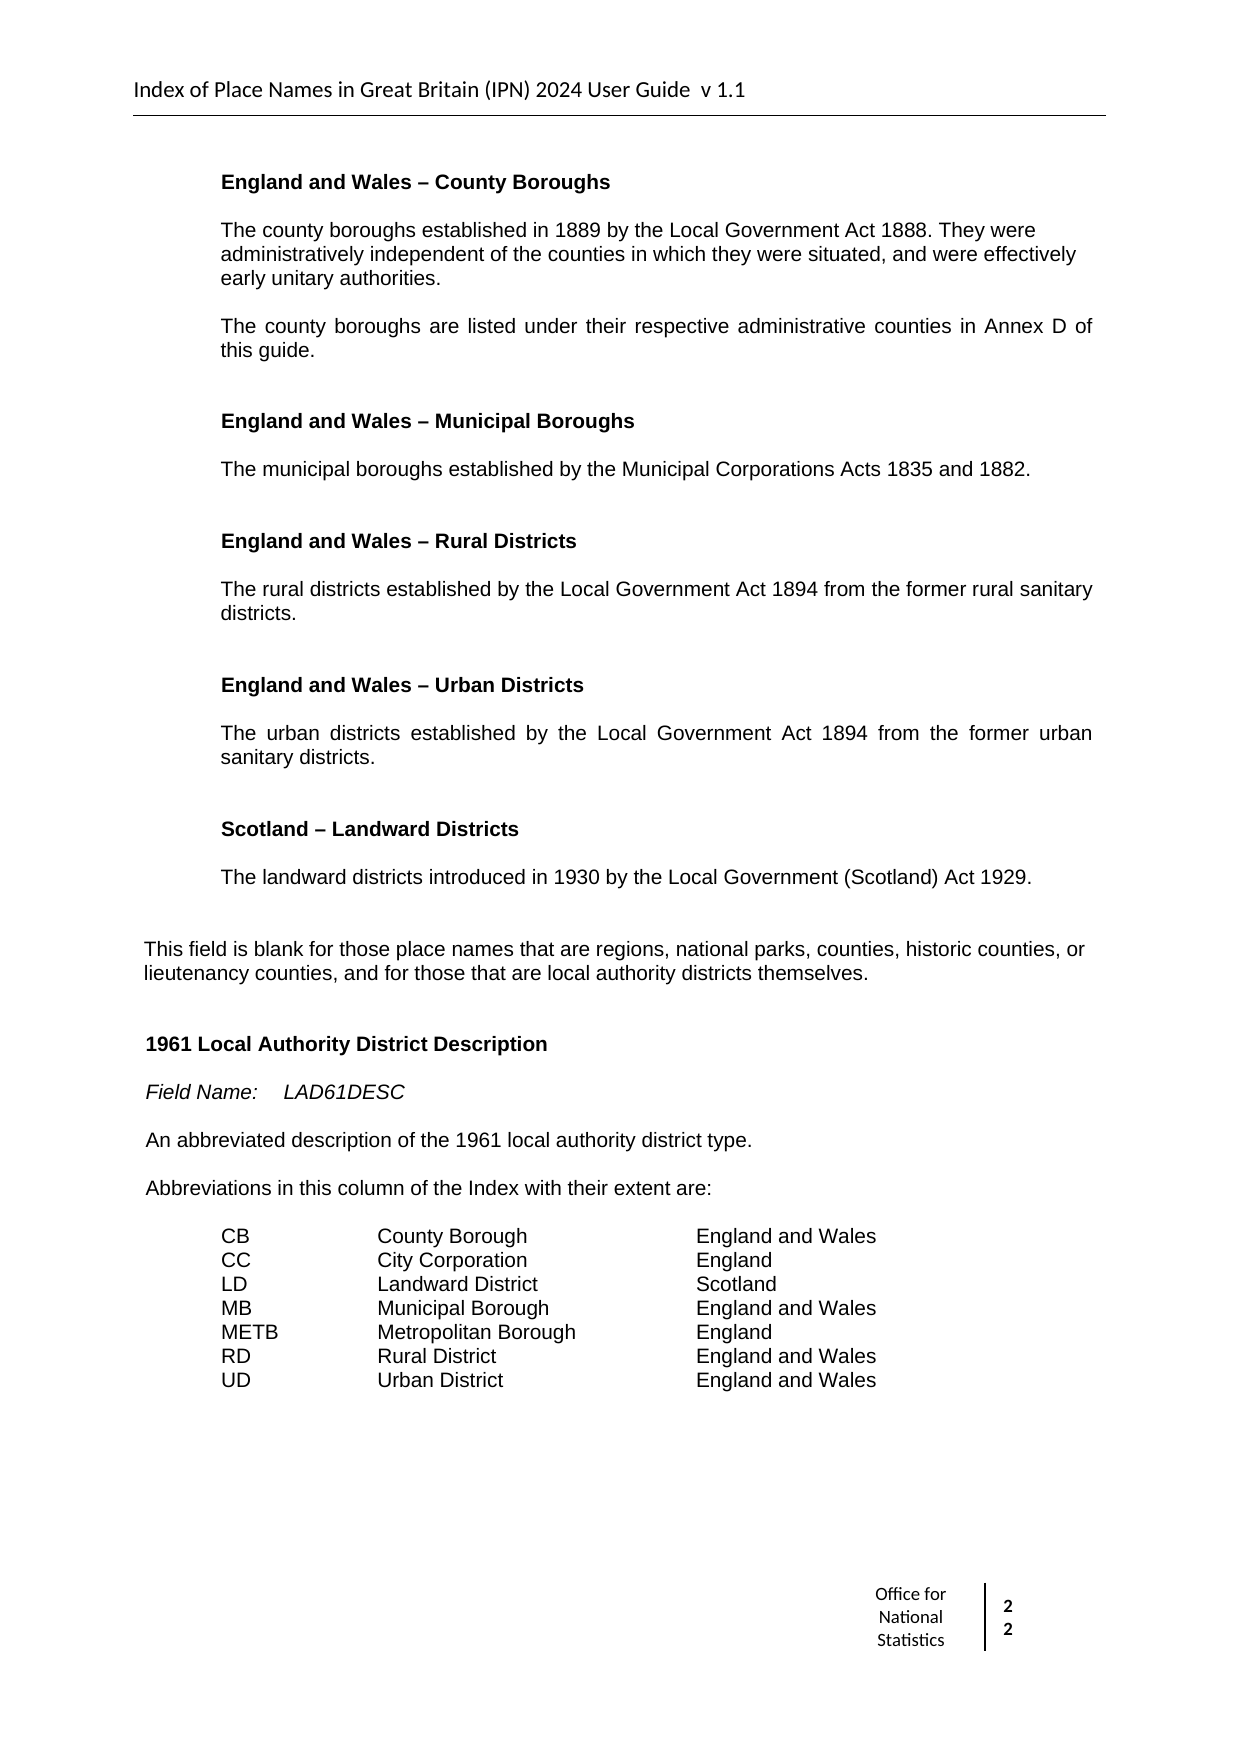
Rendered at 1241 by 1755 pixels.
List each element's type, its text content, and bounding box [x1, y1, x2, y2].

text RD Rural District England and Wales [221, 1344, 1106, 1368]
subtitle England and Wales – Municipal Boroughs [221, 409, 686, 433]
text The landward districts introduced in 1930 by the Local Government (Scotland) Act 1929. [220, 864, 1094, 888]
text UD Urban District England and Wales [221, 1368, 1106, 1392]
text Abbreviations in this column of the Index with their extent are: [145, 1176, 1106, 1200]
text CC City Corporation England [221, 1248, 1106, 1272]
text The county boroughs established in 1889 by the Local Government Act 1888. They were administratively independent of the counties in which they were situated, and were effectively early unitary authorities. [220, 218, 1094, 289]
text Field Name: LAD61DESC [145, 1080, 525, 1104]
text An abbreviated description of the 1961 local authority district type. [145, 1128, 1106, 1152]
subtitle England and Wales – Rural Districts [221, 529, 1005, 553]
text The rural districts established by the Local Government Act 1894 from the former rural sanitary districts. [220, 577, 1094, 625]
text METB Metropolitan Borough England [221, 1320, 1106, 1344]
subtitle Scotland – Landward Districts [221, 817, 668, 841]
text CB County Borough England and Wales [221, 1224, 1106, 1248]
subtitle England and Wales – County Boroughs [221, 170, 686, 194]
text The urban districts established by the Local Government Act 1894 from the former urban sanitary districts. [220, 721, 1094, 769]
text The county boroughs are listed under their respective administrative counties in Annex D of this guide. [220, 313, 1094, 361]
text MB Municipal Borough England and Wales [221, 1296, 1106, 1320]
subtitle England and Wales – Urban Districts [221, 673, 682, 697]
text LD Landward District Scotland [221, 1272, 1106, 1296]
text This field is blank for those place names that are regions, national parks, counties, historic counties, or lieutenancy counties, and for those that are local authority districts themselves. [144, 936, 1094, 984]
text The municipal boroughs established by the Municipal Corporations Acts 1835 and 1882. [220, 457, 1094, 481]
subtitle 1961 Local Authority District Description [145, 1032, 611, 1056]
